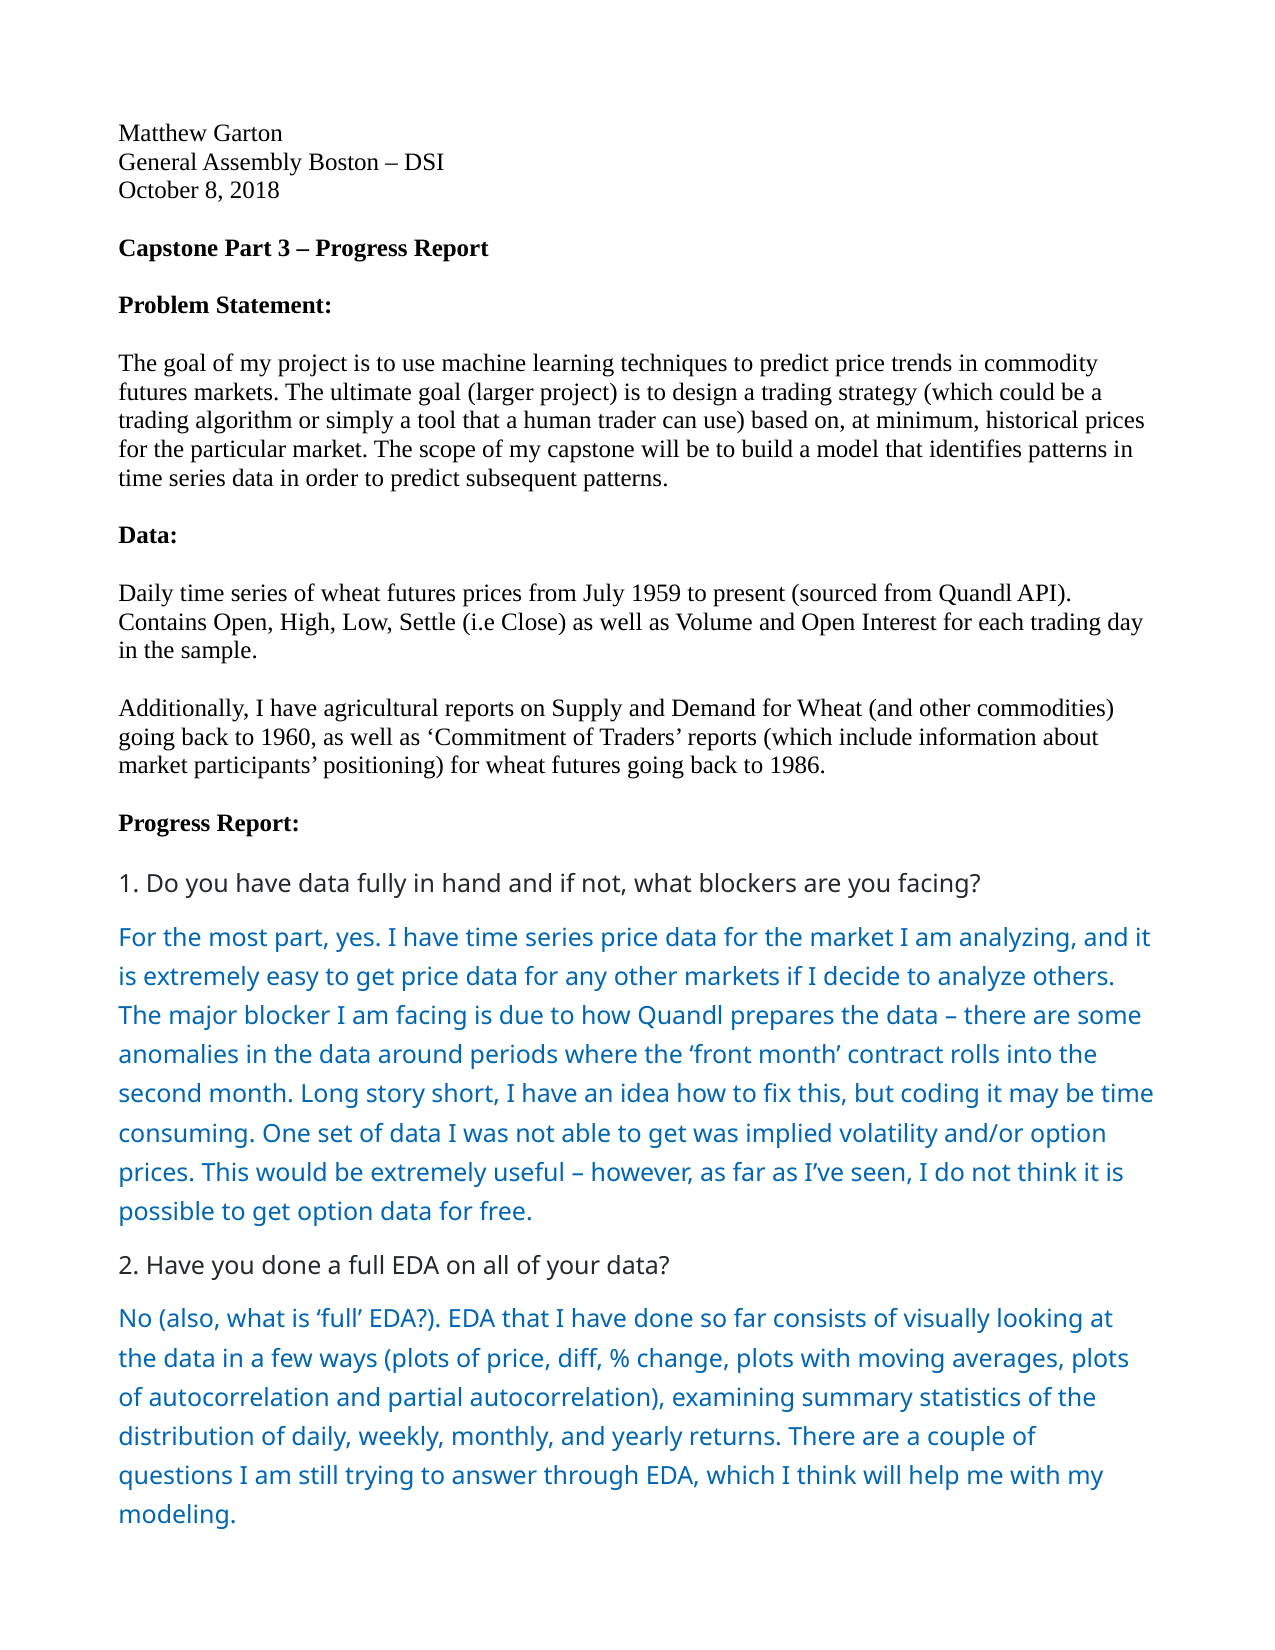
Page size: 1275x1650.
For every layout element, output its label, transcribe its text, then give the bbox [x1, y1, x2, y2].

text 2. Have you done a full EDA on all of your data? [118, 1247, 1157, 1281]
text Problem Statement: [118, 291, 1157, 319]
text No (also, what is ‘full’ EDA?). EDA that I have done so far consists of visually looking at the data in a few ways (plots of price, diff, % change, plots with moving averages, plots of autocorrelation and partial autocorrelation), examining summary statistics of the distribution of daily, weekly, monthly, and yearly returns. There are a couple of questions I am still trying to answer through EDA, which I think will help me with my modeling. [118, 1301, 1157, 1531]
text October 8, 2018 [118, 176, 1157, 204]
text 1. Do you have data fully in hand and if not, what blockers are you facing? [118, 866, 1157, 900]
text For the most part, yes. I have time series price data for the market I am analyzing, and it is extremely easy to get price data for any other markets if I decide to analyze others. The major blocker I am facing is due to how Quandl prepares the data – there are some anomalies in the data around periods where the ‘front month’ contract rolls into the second month. Long story short, I have an idea how to fix this, but coding it may be time consuming. One set of data I was not able to get was implied volatility and/or option prices. This would be extremely useful – however, as far as I’ve seen, I do not think it is possible to get option data for free. [118, 919, 1157, 1228]
text General Assembly Boston – DSI [118, 147, 1157, 176]
text The goal of my project is to use machine learning techniques to predict price trends in commodity futures markets. The ultimate goal (larger project) is to design a trading strategy (which could be a trading algorithm or simply a tool that a human trader can use) based on, at minimum, historical prices for the particular market. The scope of my capstone will be to build a model that identifies patterns in time series data in order to predict subsequent patterns. [118, 348, 1157, 492]
text Progress Report: [118, 808, 1157, 837]
text Additionally, I have agricultural reports on Supply and Demand for Wheat (and other commodities) going back to 1960, as well as ‘Commitment of Traders’ reports (which include information about market participants’ positioning) for wheat futures going back to 1986. [118, 693, 1157, 779]
text Matthew Garton [118, 118, 1157, 147]
text Capstone Part 3 – Progress Report [118, 233, 1157, 262]
text Daily time series of wheat futures prices from July 1959 to present (sourced from Quandl API). Contains Open, High, Low, Settle (i.e Close) as well as Volume and Open Interest for each trading day in the sample. [118, 578, 1157, 664]
text Data: [118, 521, 1157, 549]
